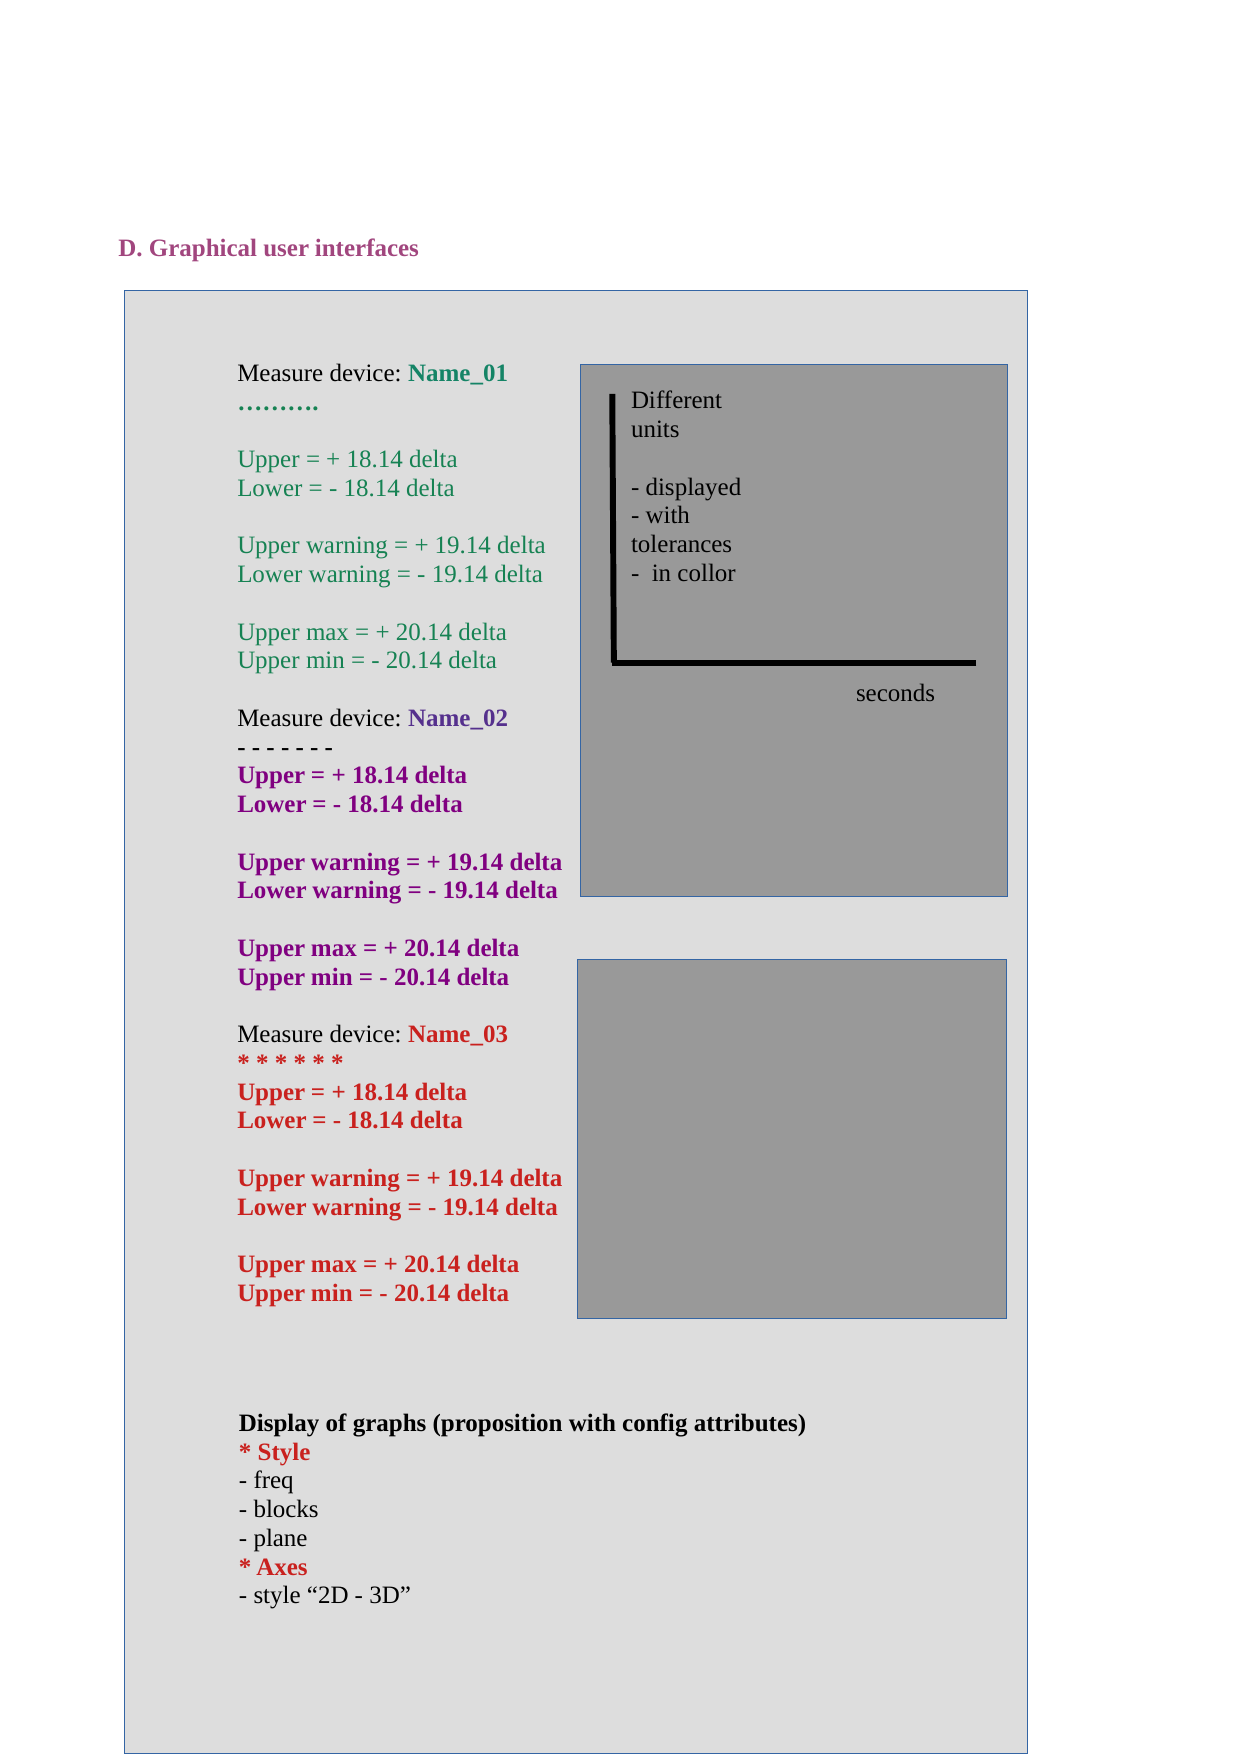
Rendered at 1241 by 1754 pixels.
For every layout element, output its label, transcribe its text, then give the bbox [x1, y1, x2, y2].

text D. Graphical user interfaces [118, 233, 1122, 262]
